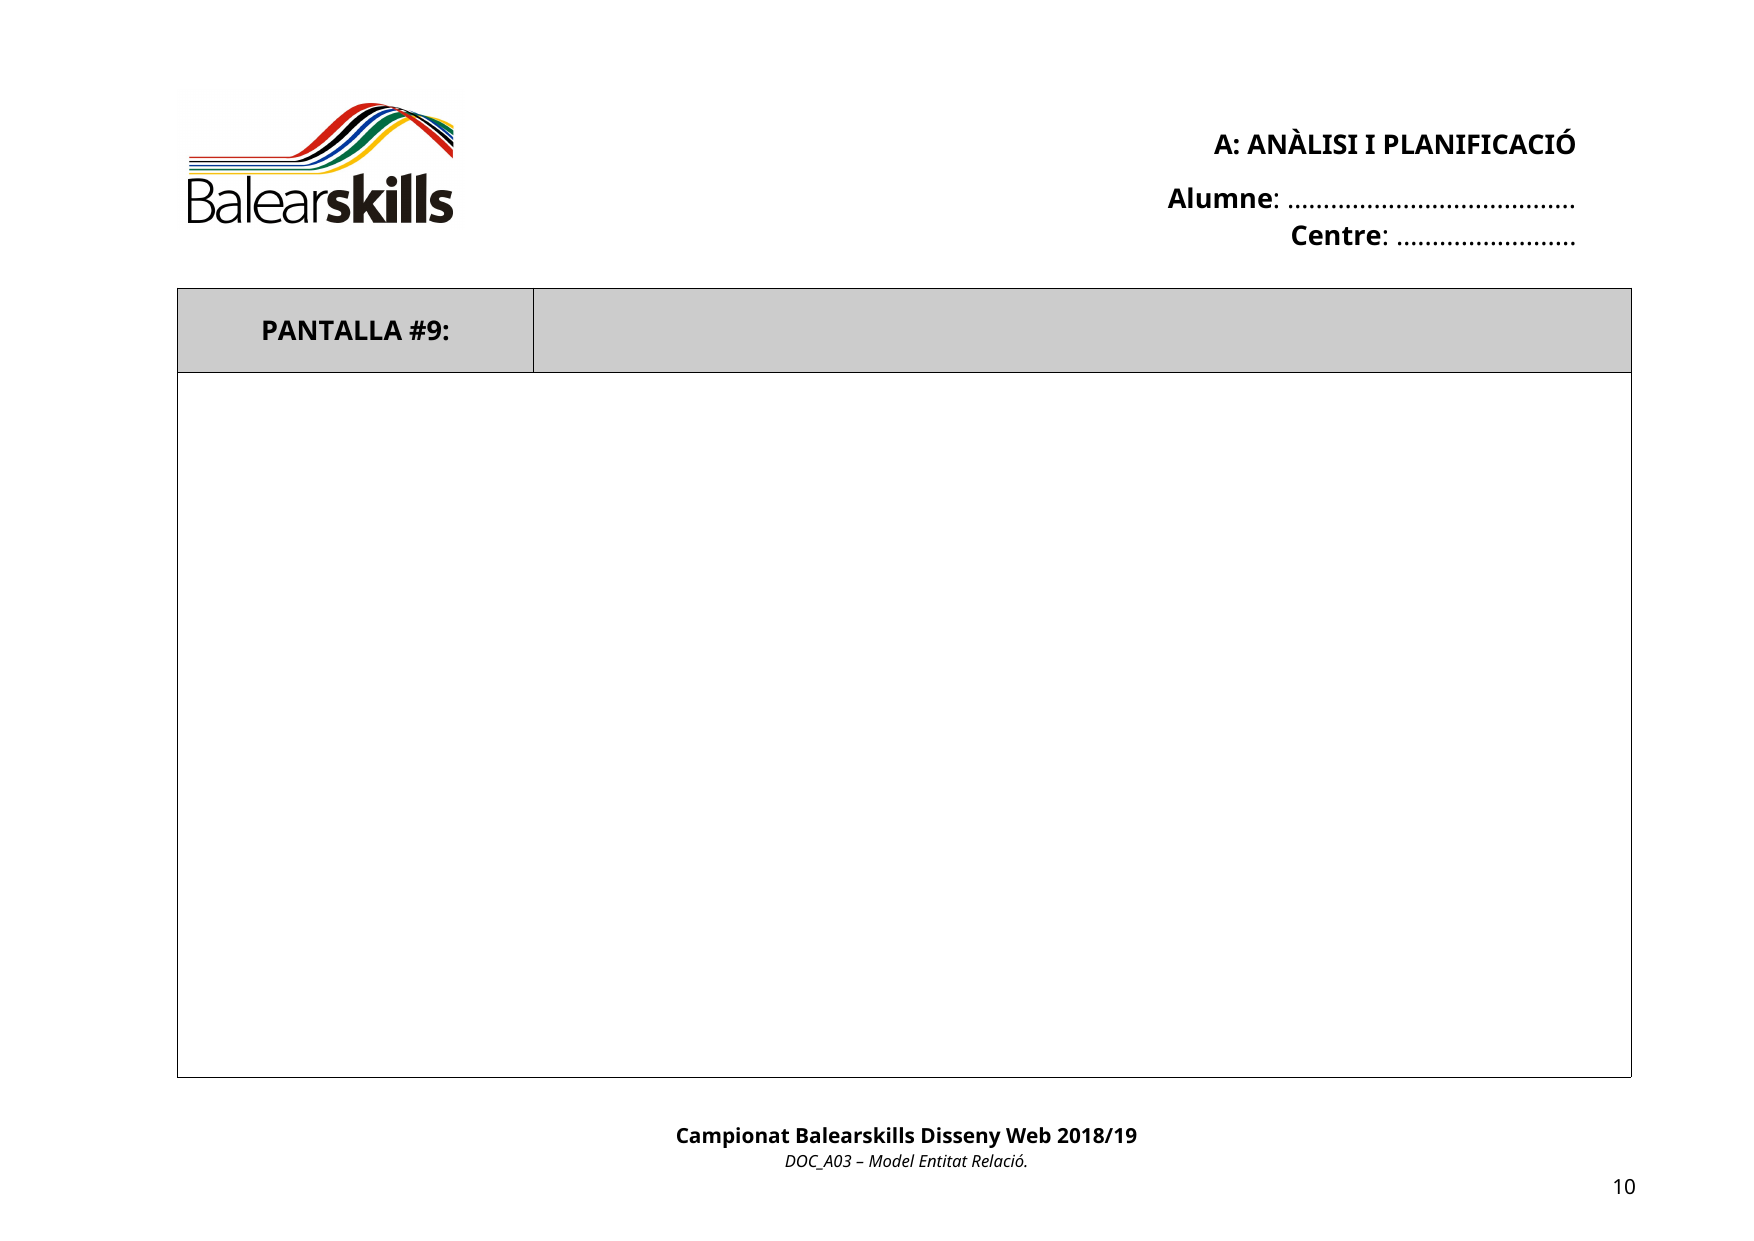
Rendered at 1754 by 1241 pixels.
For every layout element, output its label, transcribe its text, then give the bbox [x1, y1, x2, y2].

table_header [534, 289, 1631, 372]
table_header PANTALLA #9: [178, 289, 533, 372]
picture [177, 89, 465, 230]
table_cell [178, 373, 1631, 1077]
